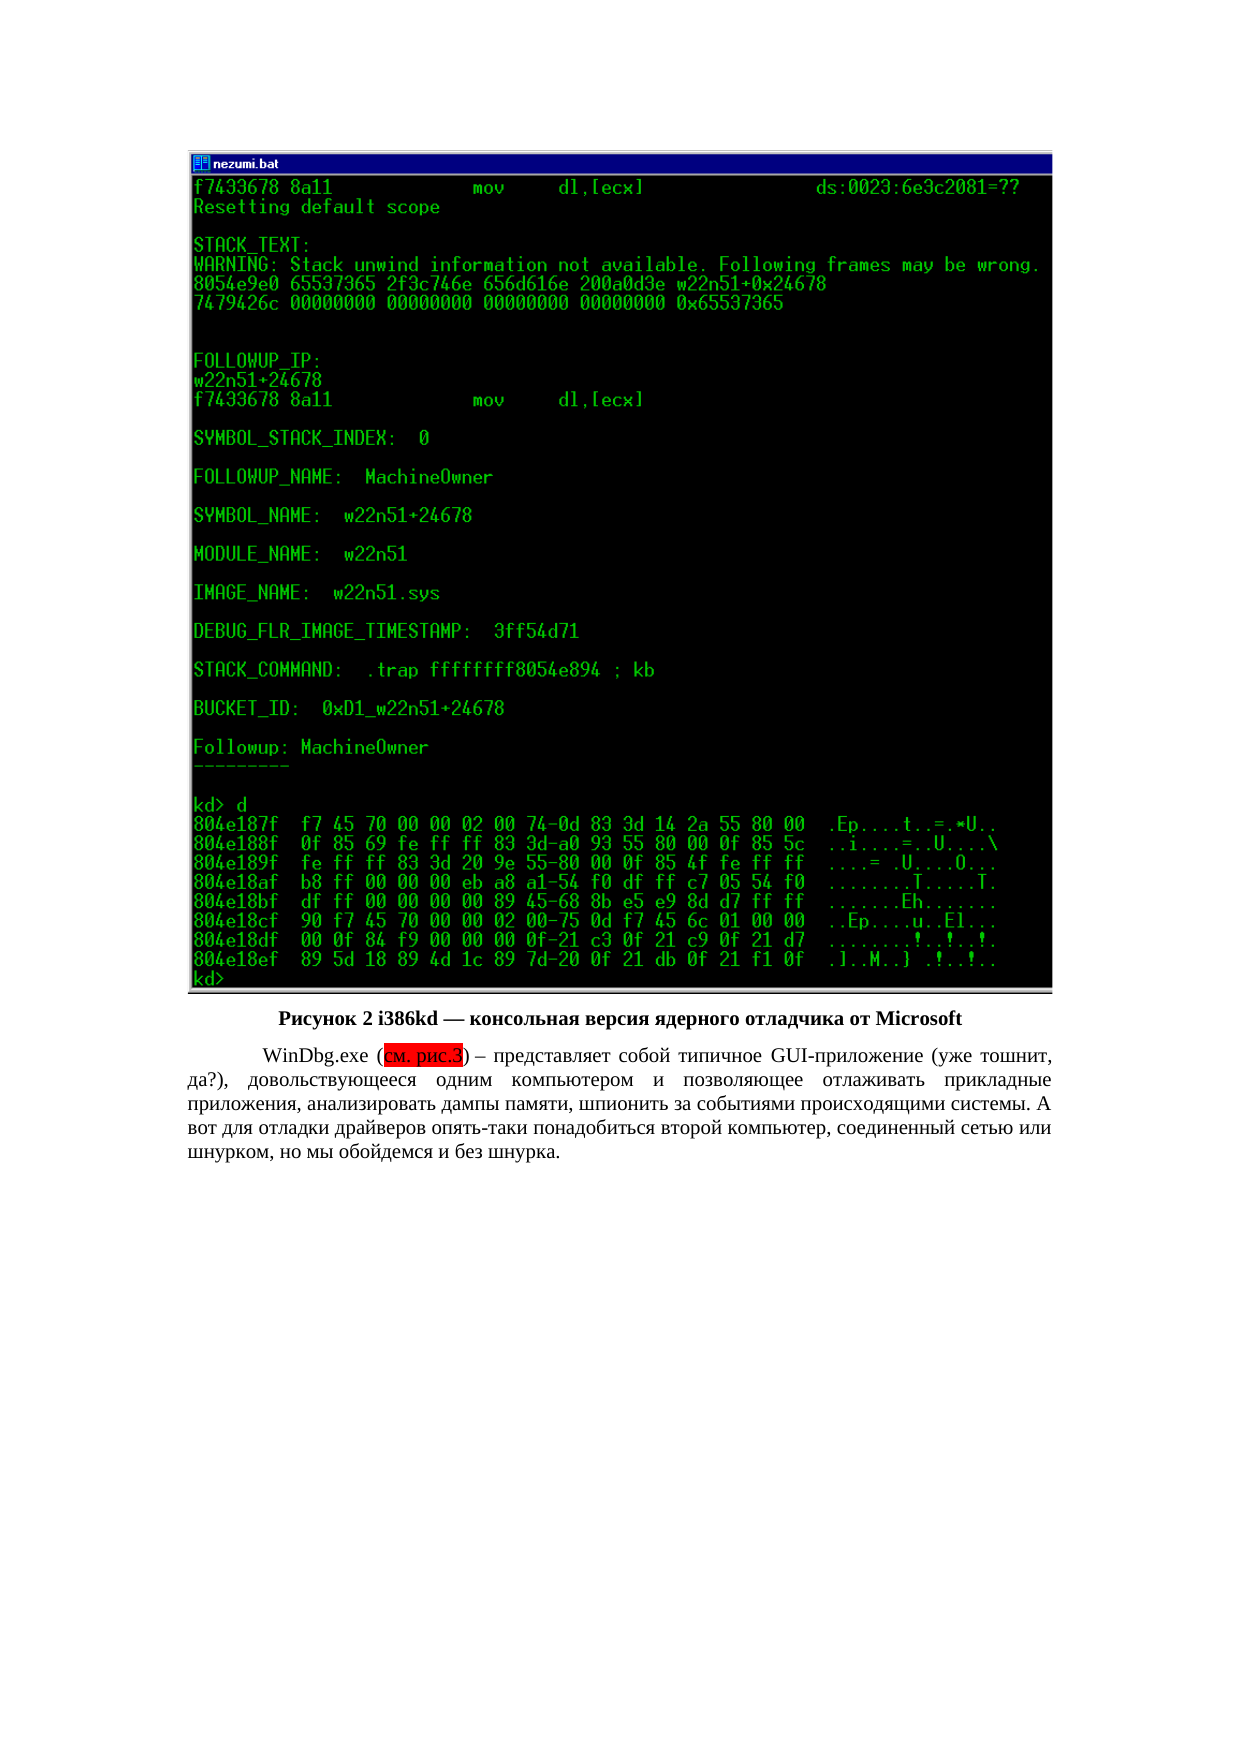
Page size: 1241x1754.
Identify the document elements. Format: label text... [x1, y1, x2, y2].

picture [187, 150, 1053, 994]
text WinDbg.exe (см. рис.3) – представляет собой типичное GUI-приложение (уже тошнит, да?), довольствующееся одним компьютером и позволяющее отлаживать прикладные приложения, анализировать дампы памяти, шпионить за событиями происходящими системы. А вот для отладки драйверов опять-таки понадобиться второй компьютер, соединенный сетью или шнурком, но мы обойдемся и без шнурка. [187, 1042, 1053, 1163]
text Рисунок 2 i386kd — консольная версия ядерного отладчика от Microsoft [187, 1006, 1053, 1030]
